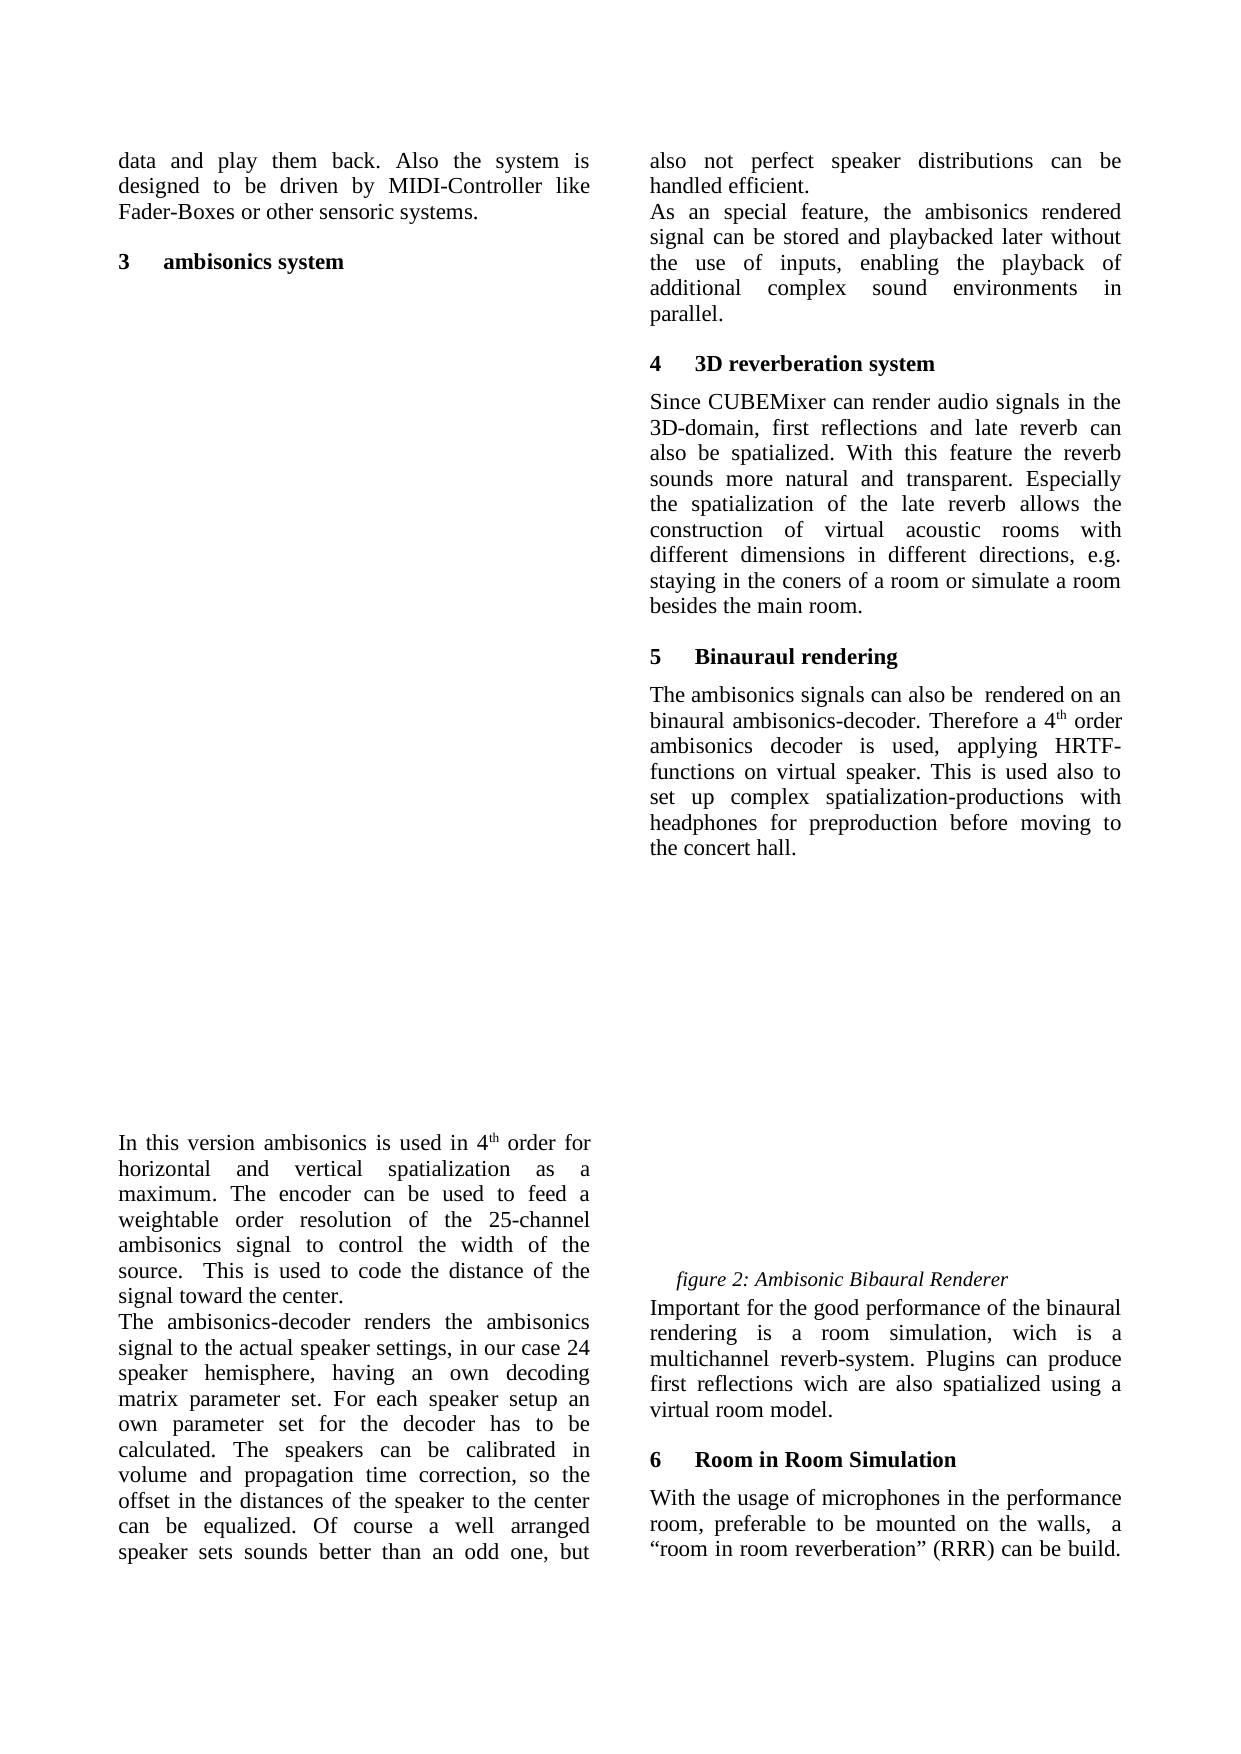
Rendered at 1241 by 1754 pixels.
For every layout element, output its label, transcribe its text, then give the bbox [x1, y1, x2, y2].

text The ambisonics signals can also be rendered on an binaural ambisonics-decoder. Therefore a 4th order ambisonics decoder is used, applying HRTF-functions on virtual speaker. This is used also to set up complex spatialization-productions with headphones for preproduction before moving to the concert hall. [649, 682, 1122, 861]
text Since CUBEMixer can render audio signals in the 3D-domain, first reflections and late reverb can also be spatialized. With this feature the reverb sounds more natural and transparent. Especially the spatialization of the late reverb allows the construction of virtual acoustic rooms with different dimensions in different directions, e.g. staying in the coners of a room or simulate a room besides the main room. [649, 389, 1122, 619]
text As an special feature, the ambisonics rendered signal can be stored and playbacked later without the use of inputs, enabling the playback of additional complex sound environments in parallel. [649, 199, 1122, 326]
subtitle Binauraul rendering [649, 644, 1122, 669]
text With the usage of microphones in the performance room, preferable to be mounted on the walls, a “room in room reverberation” (RRR) can be build. [649, 1485, 1122, 1562]
text In this version ambisonics is used in 4th order for horizontal and vertical spatialization as a maximum. The encoder can be used to feed a weightable order resolution of the 25-channel ambisonics signal to control the width of the source. This is used to code the distance of the signal toward the center. [118, 287, 591, 1309]
text The ambisonics-decoder renders the ambisonics signal to the actual speaker settings, in our case 24 speaker hemisphere, having an own decoding matrix parameter set. For each speaker setup an own parameter set for the decoder has to be calculated. The speakers can be calibrated in volume and propagation time correction, so the offset in the distances of the speaker to the center can be equalized. Of course a well arranged speaker sets sounds better than an odd one, but [118, 1309, 591, 1564]
text also not perfect speaker distributions can be handled efficient. [649, 148, 1122, 199]
text data and play them back. Also the system is designed to be driven by MIDI-Controller like Fader-Boxes or other sensoric systems. [118, 148, 591, 224]
subtitle Room in Room Simulation [649, 1447, 1122, 1472]
subtitle ambisonics system [118, 249, 591, 275]
text Important for the good performance of the binaural rendering is a room simulation, wich is a multichannel reverb-system. Plugins can produce first reflections wich are also spatialized using a virtual room model. [649, 861, 1122, 1422]
text figure 2: Ambisonic Bibaural Renderer [655, 873, 1116, 1291]
subtitle 3D reverberation system [649, 351, 1122, 377]
